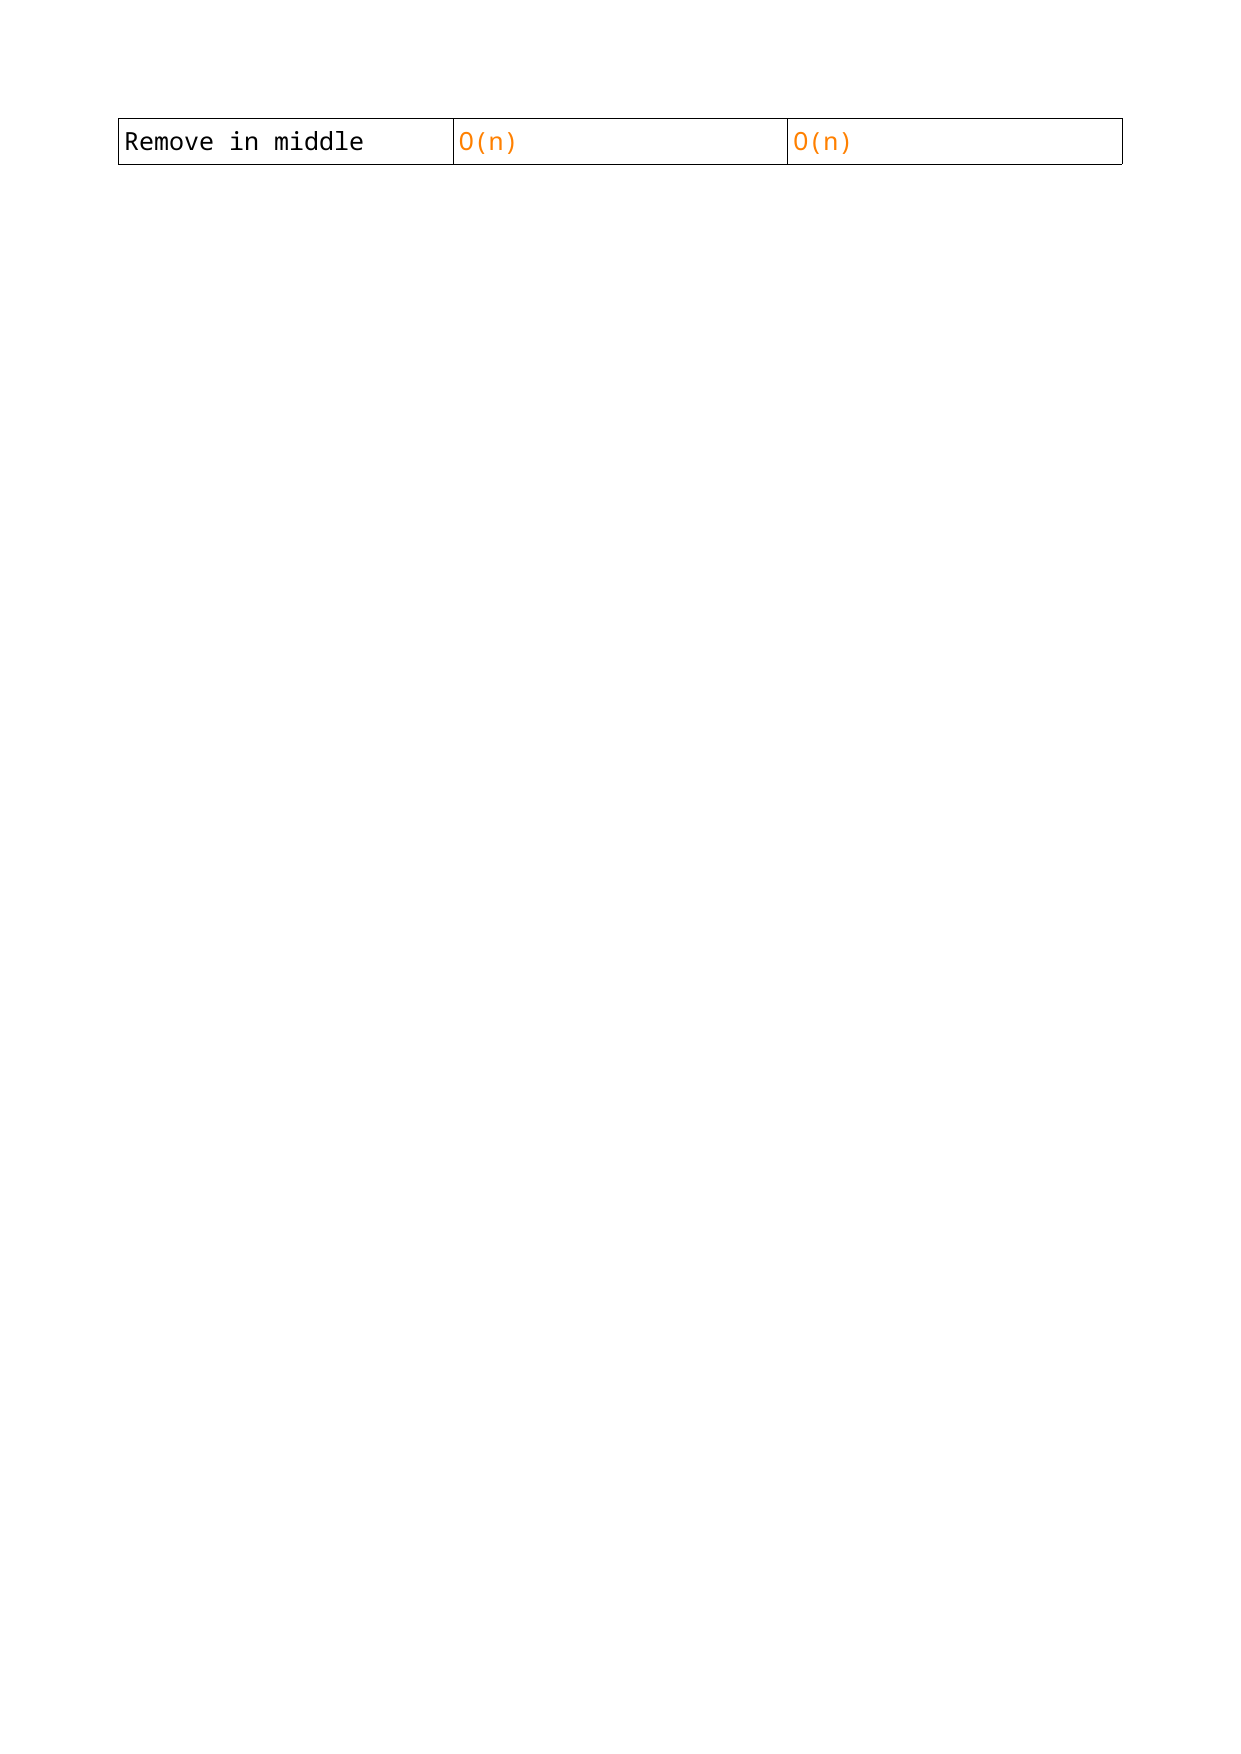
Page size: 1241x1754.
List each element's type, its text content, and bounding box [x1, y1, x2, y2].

table_cell O(n) [454, 119, 787, 164]
table_cell O(n) [788, 119, 1122, 164]
table_cell Remove in middle [119, 119, 453, 164]
